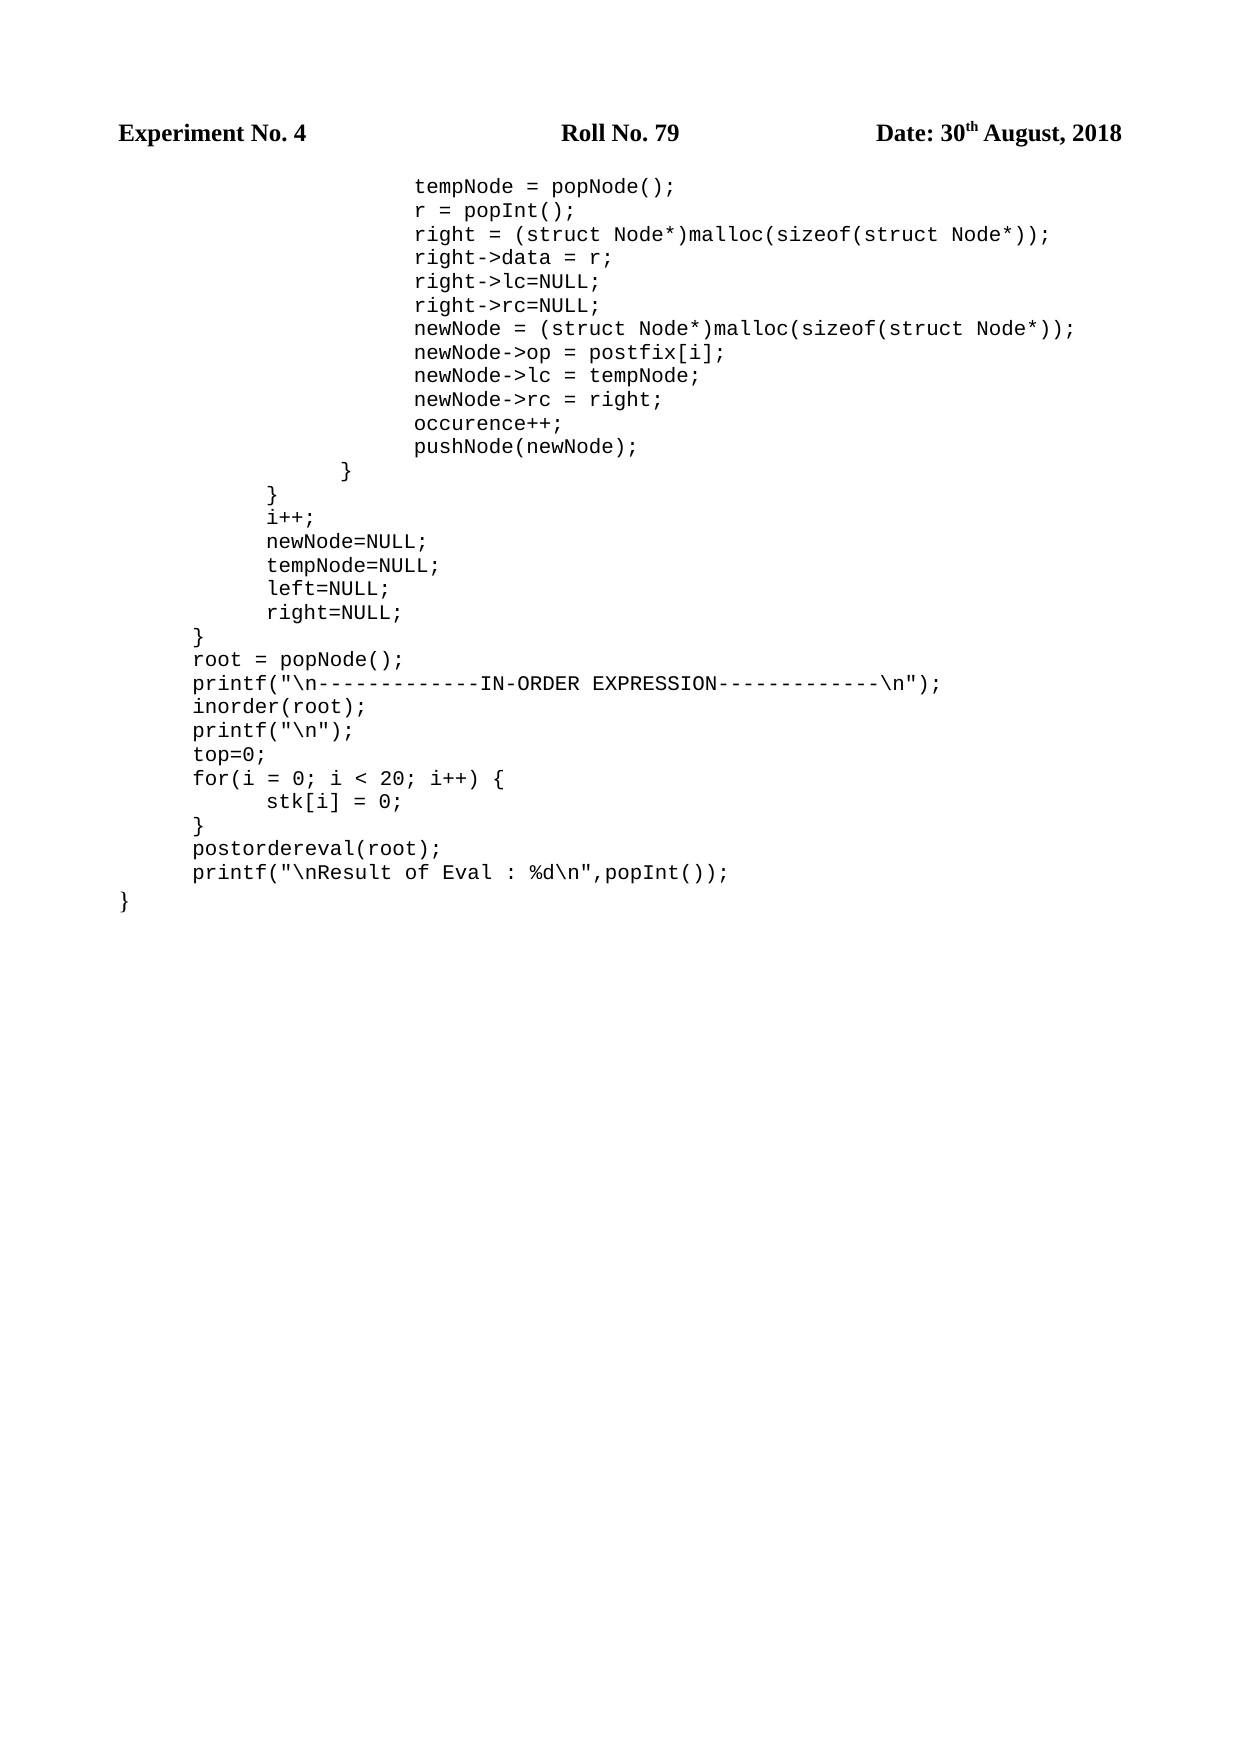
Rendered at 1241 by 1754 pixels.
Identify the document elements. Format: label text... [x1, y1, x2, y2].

text } [118, 460, 1122, 484]
text newNode = (struct Node*)malloc(sizeof(struct Node*)); [118, 318, 1122, 342]
text right = (struct Node*)malloc(sizeof(struct Node*)); [118, 224, 1122, 247]
text } [118, 886, 1122, 914]
text for(i = 0; i < 20; i++) { [118, 767, 1122, 791]
text printf("\n-------------IN-ORDER EXPRESSION-------------\n"); [118, 673, 1122, 697]
text i++; [118, 507, 1122, 531]
text occurence++; [118, 413, 1122, 436]
text newNode->rc = right; [118, 389, 1122, 413]
text r = popInt(); [118, 200, 1122, 224]
text left=NULL; [118, 578, 1122, 602]
text inorder(root); [118, 697, 1122, 720]
text postordereval(root); [118, 838, 1122, 862]
text } [118, 484, 1122, 507]
text printf("\nResult of Eval : %d\n",popInt()); [118, 862, 1122, 886]
text printf("\n"); [118, 720, 1122, 744]
text right->rc=NULL; [118, 294, 1122, 318]
text right=NULL; [118, 602, 1122, 626]
text pushNode(newNode); [118, 436, 1122, 460]
text newNode->lc = tempNode; [118, 366, 1122, 389]
text tempNode=NULL; [118, 555, 1122, 578]
text } [118, 815, 1122, 838]
text stk[i] = 0; [118, 791, 1122, 815]
text } [118, 626, 1122, 649]
text tempNode = popNode(); [118, 176, 1122, 200]
text newNode->op = postfix[i]; [118, 342, 1122, 366]
text right->data = r; [118, 247, 1122, 271]
text root = popNode(); [118, 649, 1122, 673]
text newNode=NULL; [118, 531, 1122, 555]
text right->lc=NULL; [118, 271, 1122, 294]
text top=0; [118, 744, 1122, 767]
